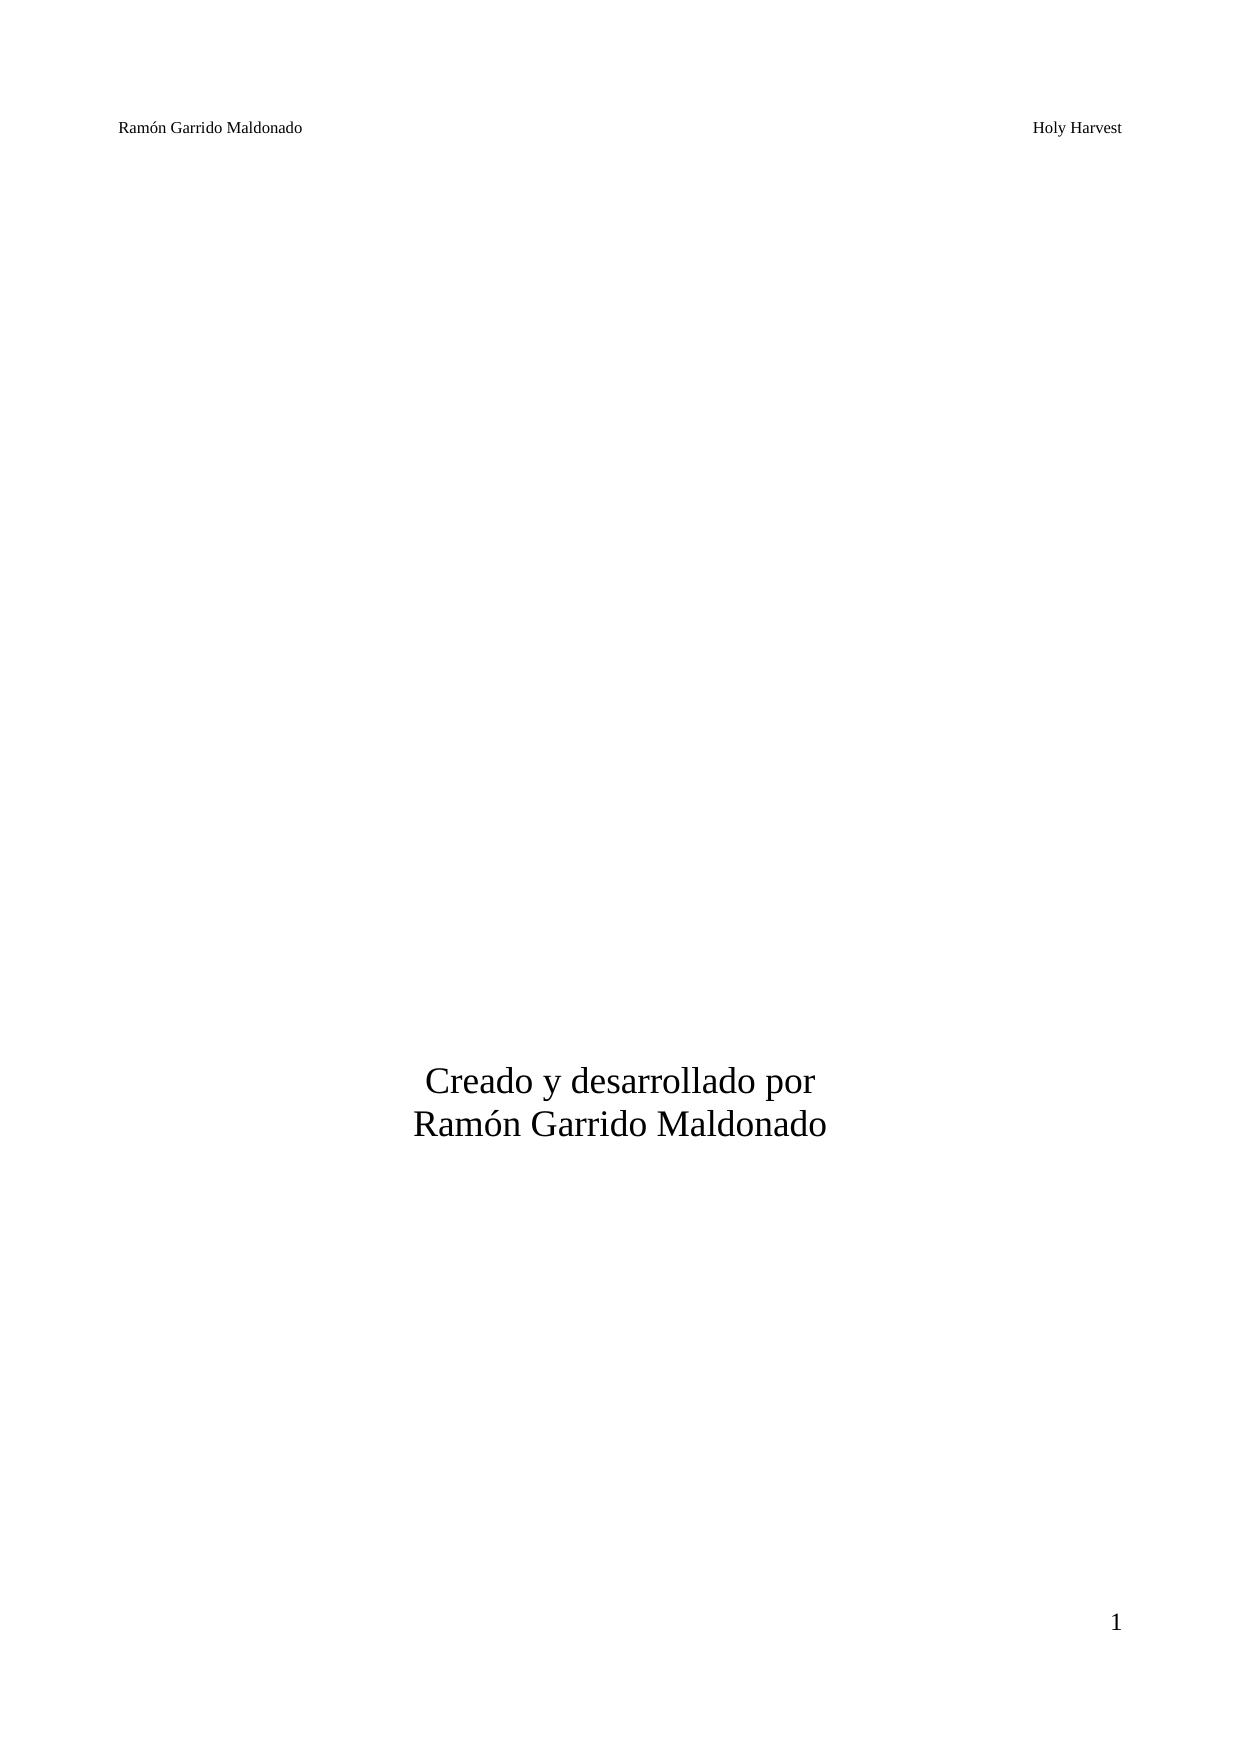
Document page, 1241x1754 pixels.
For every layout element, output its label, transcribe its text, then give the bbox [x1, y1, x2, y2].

text Creado y desarrollado por [118, 1058, 1122, 1101]
text Ramón Garrido Maldonado [118, 1101, 1122, 1144]
